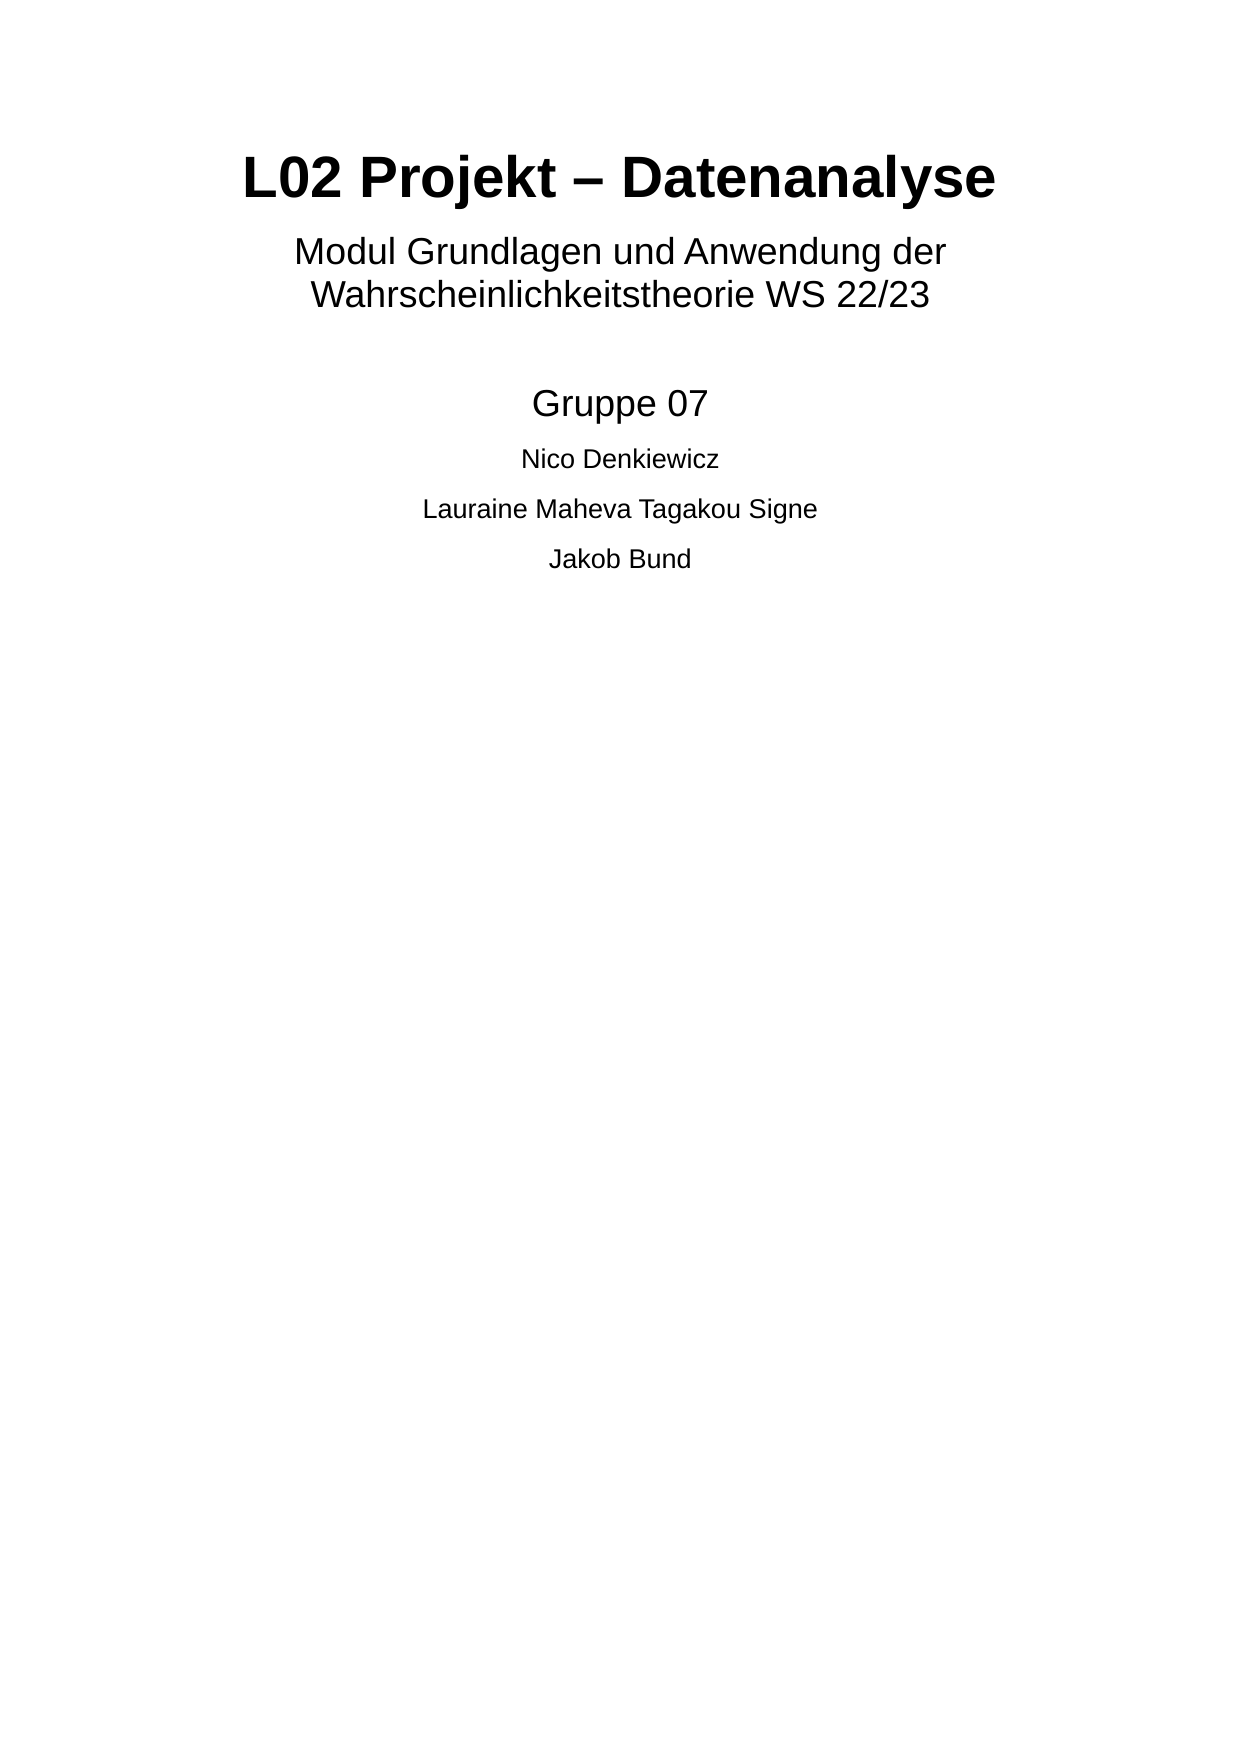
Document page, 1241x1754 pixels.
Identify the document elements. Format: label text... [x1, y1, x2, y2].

subtitle Lauraine Maheva Tagakou Signe [118, 493, 1122, 525]
subtitle Gruppe 07 [118, 382, 1122, 425]
title L02 Projekt – Datenanalyse [118, 143, 1122, 210]
subtitle Nico Denkiewicz [118, 443, 1122, 475]
subtitle Modul Grundlagen und Anwendung der Wahrscheinlichkeitstheorie WS 22/23 [118, 229, 1122, 315]
subtitle Jakob Bund [118, 543, 1122, 575]
